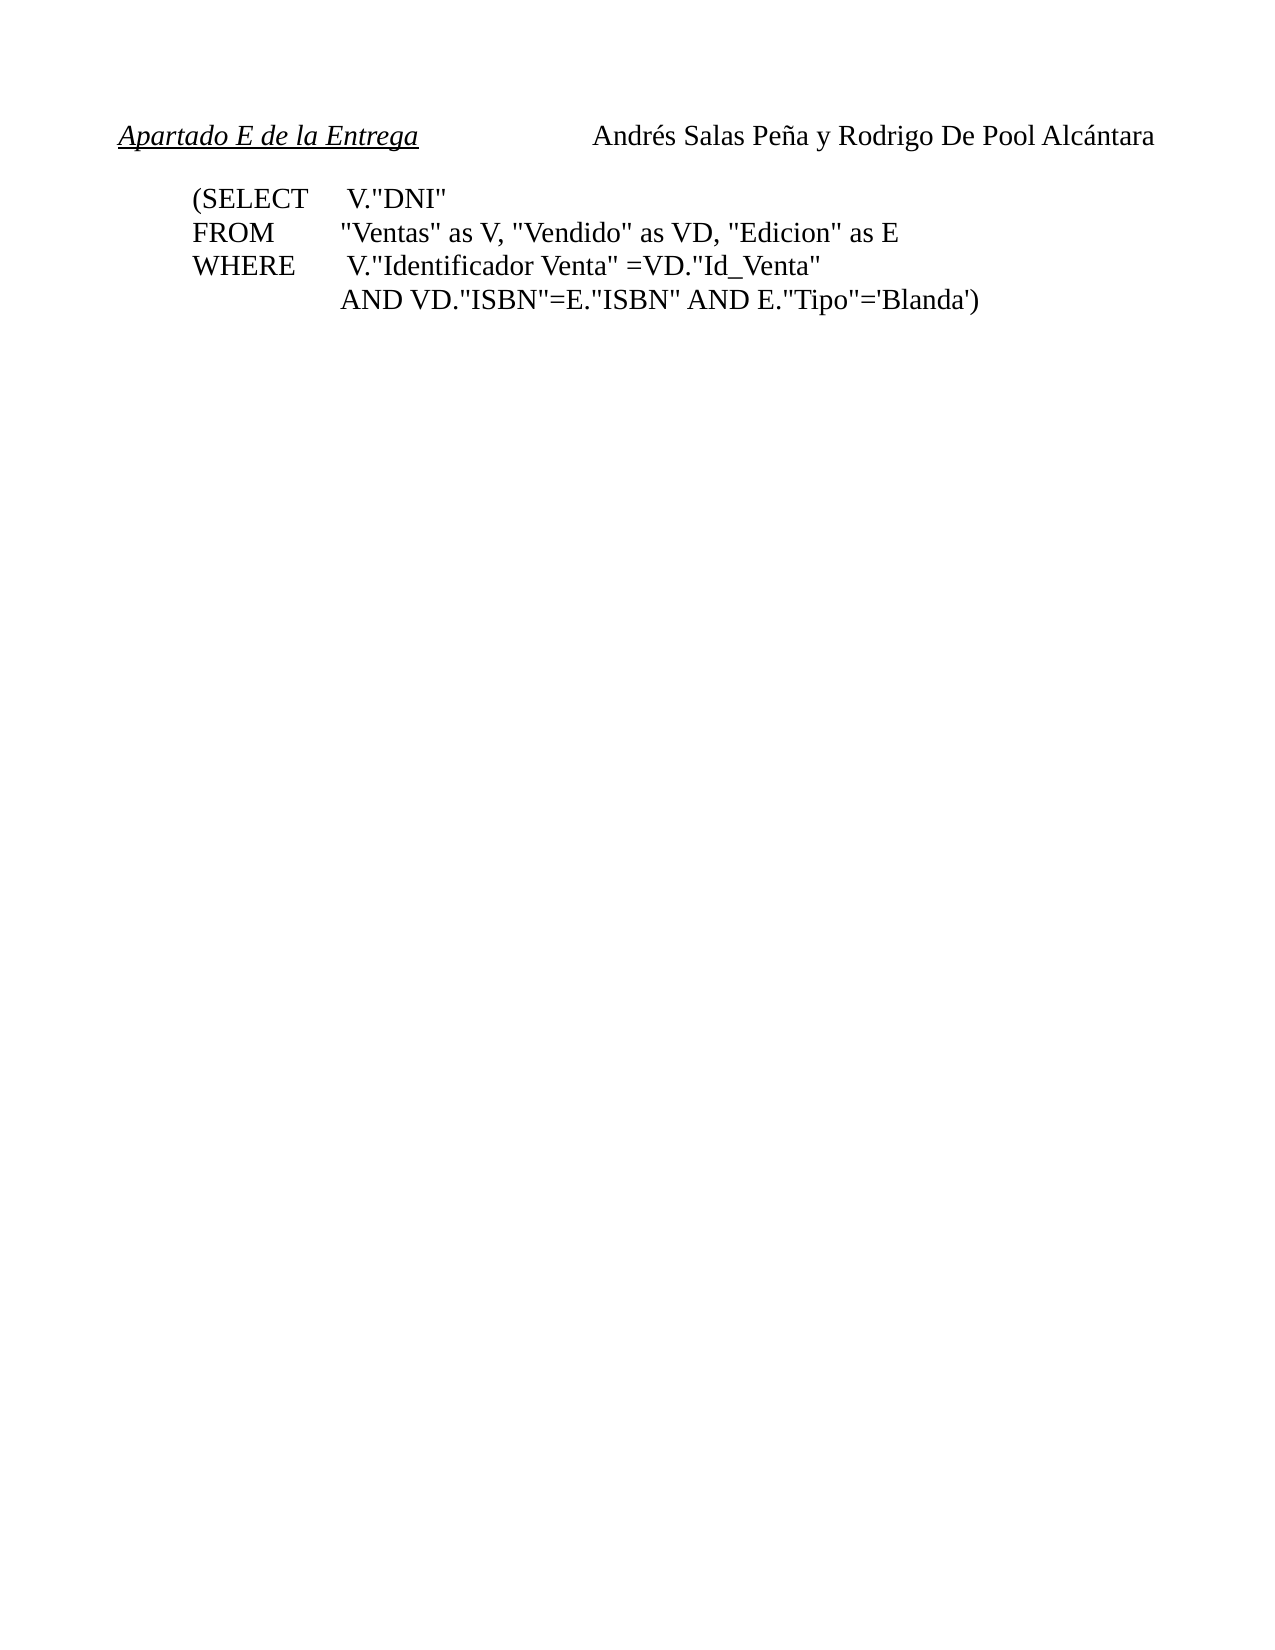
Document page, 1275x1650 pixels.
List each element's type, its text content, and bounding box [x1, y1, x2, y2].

text FROM "Ventas" as V, "Vendido" as VD, "Edicion" as E [118, 215, 1157, 248]
text (SELECT V."DNI" [118, 181, 1157, 215]
text AND VD."ISBN"=E."ISBN" AND E."Tipo"='Blanda') [118, 282, 1157, 315]
text WHERE V."Identificador Venta" =VD."Id_Venta" [118, 248, 1157, 282]
